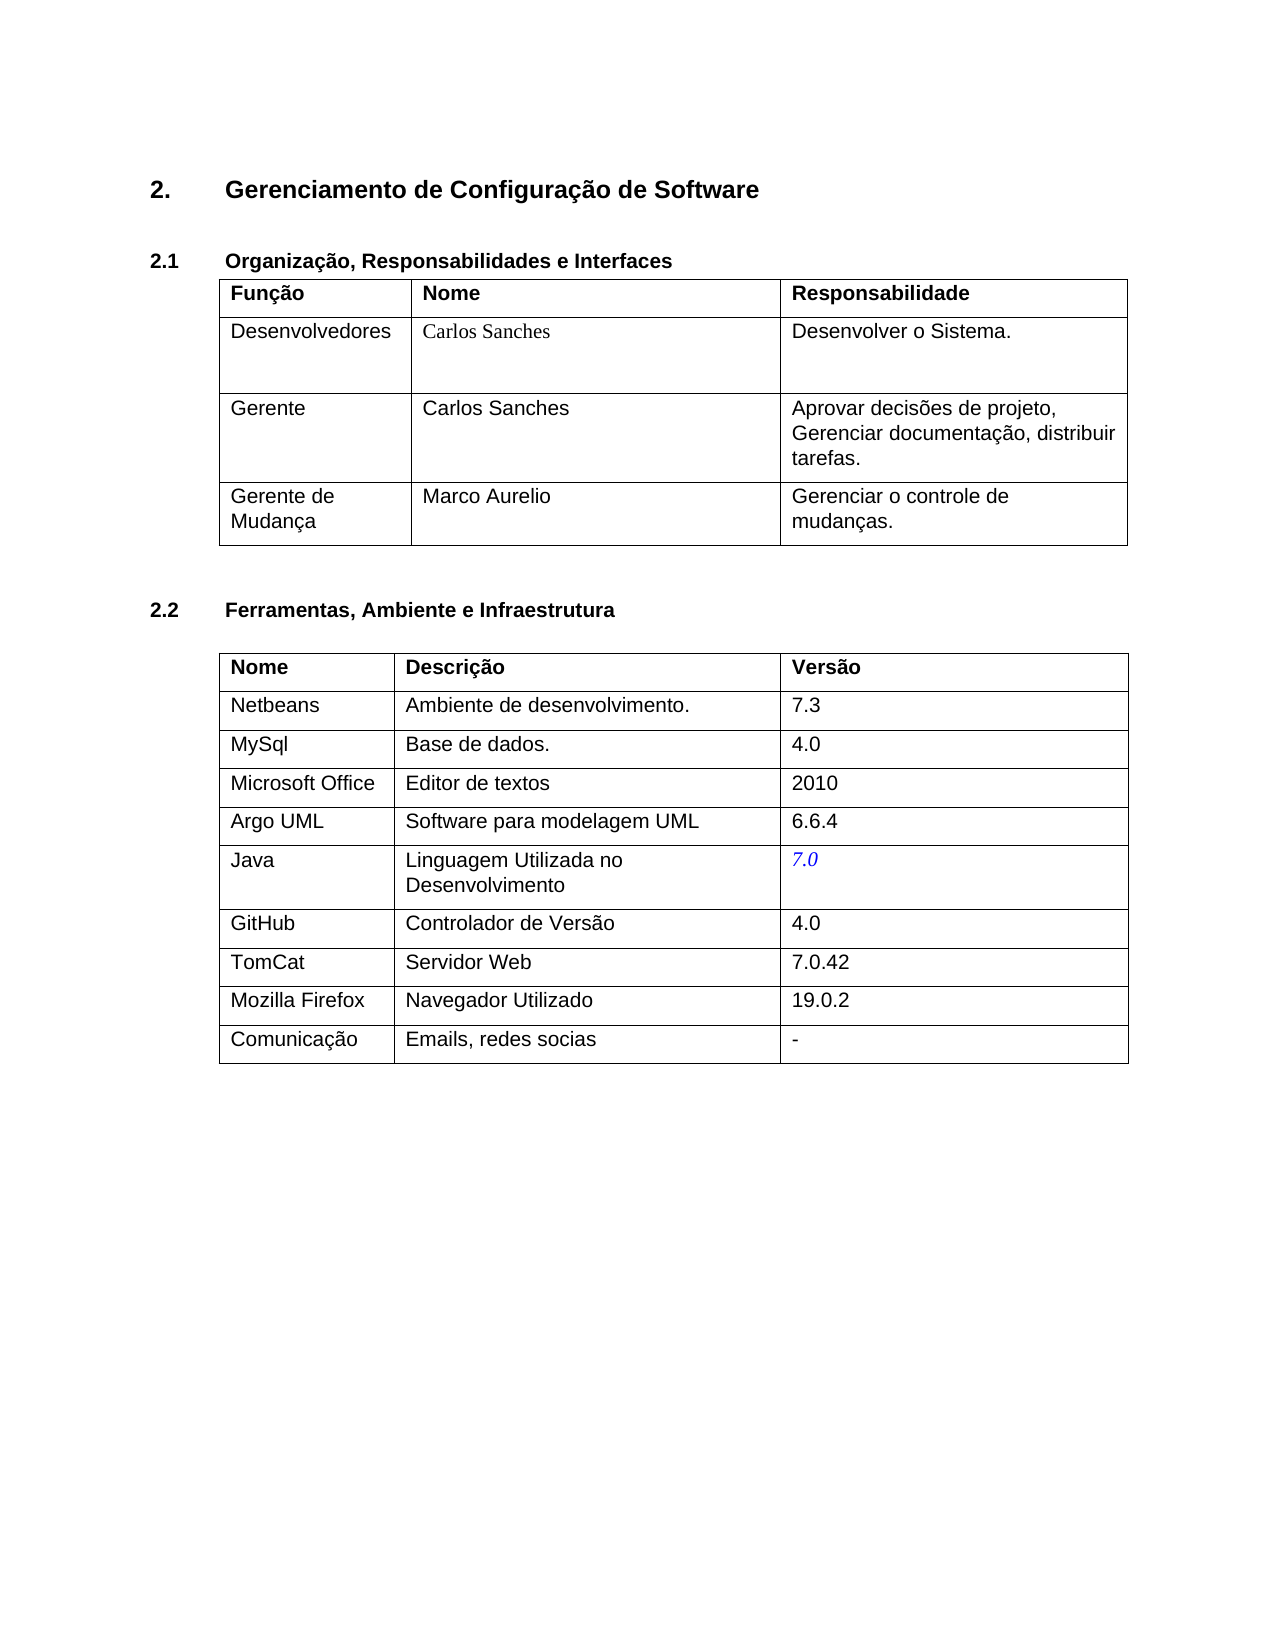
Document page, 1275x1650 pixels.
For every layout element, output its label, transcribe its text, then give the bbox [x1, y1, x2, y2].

table_cell 7.0.42 [781, 949, 1128, 986]
table_cell MySql [220, 731, 394, 768]
table_cell - [781, 1026, 1128, 1063]
table_cell 7.0 [781, 846, 1128, 909]
table_cell Gerente [220, 394, 411, 482]
table_cell Ambiente de desenvolvimento. [395, 692, 780, 730]
table_cell Carlos Sanches [412, 318, 780, 393]
table_cell Carlos Sanches [412, 394, 780, 482]
table_cell Base de dados. [395, 731, 780, 768]
table_cell Editor de textos [395, 769, 780, 807]
table_cell 7.3 [781, 692, 1128, 730]
table_cell Comunicação [220, 1026, 394, 1063]
table_cell Controlador de Versão [395, 910, 780, 947]
table_cell Servidor Web [395, 949, 780, 986]
table_cell Netbeans [220, 692, 394, 730]
subtitle Ferramentas, Ambiente e Infraestrutura [150, 596, 1125, 621]
table_cell 6.6.4 [781, 808, 1128, 845]
table_cell Aprovar decisões de projeto, Gerenciar documentação, distribuir tarefas. [781, 394, 1127, 482]
table_cell Desenvolver o Sistema. [781, 318, 1127, 393]
table_cell Linguagem Utilizada no Desenvolvimento [395, 846, 780, 909]
table_cell Mozilla Firefox [220, 987, 394, 1024]
table_header Versão [781, 654, 1128, 691]
table_cell Gerenciar o controle de mudanças. [781, 483, 1127, 545]
table_cell Java [220, 846, 394, 909]
table_cell Software para modelagem UML [395, 808, 780, 845]
table_cell Desenvolvedores [220, 318, 411, 393]
table_cell 19.0.2 [781, 987, 1128, 1024]
table_cell Marco Aurelio [412, 483, 780, 545]
table_cell Navegador Utilizado [395, 987, 780, 1024]
subtitle Gerenciamento de Configuração de Software [150, 175, 1125, 204]
table_cell Gerente de Mudança [220, 483, 411, 545]
table_cell 4.0 [781, 910, 1128, 947]
table_cell 4.0 [781, 731, 1128, 768]
table_cell TomCat [220, 949, 394, 986]
table_header Responsabilidade [781, 280, 1127, 317]
table_cell Argo UML [220, 808, 394, 845]
table_cell GitHub [220, 910, 394, 947]
table_cell 2010 [781, 769, 1128, 807]
table_header Nome [220, 654, 394, 691]
table_cell Emails, redes socias [395, 1026, 780, 1063]
table_header Função [220, 280, 411, 317]
table_header Descrição [395, 654, 780, 691]
subtitle Organização, Responsabilidades e Interfaces [150, 247, 1125, 272]
table_cell Microsoft Office [220, 769, 394, 807]
table_header Nome [412, 280, 780, 317]
